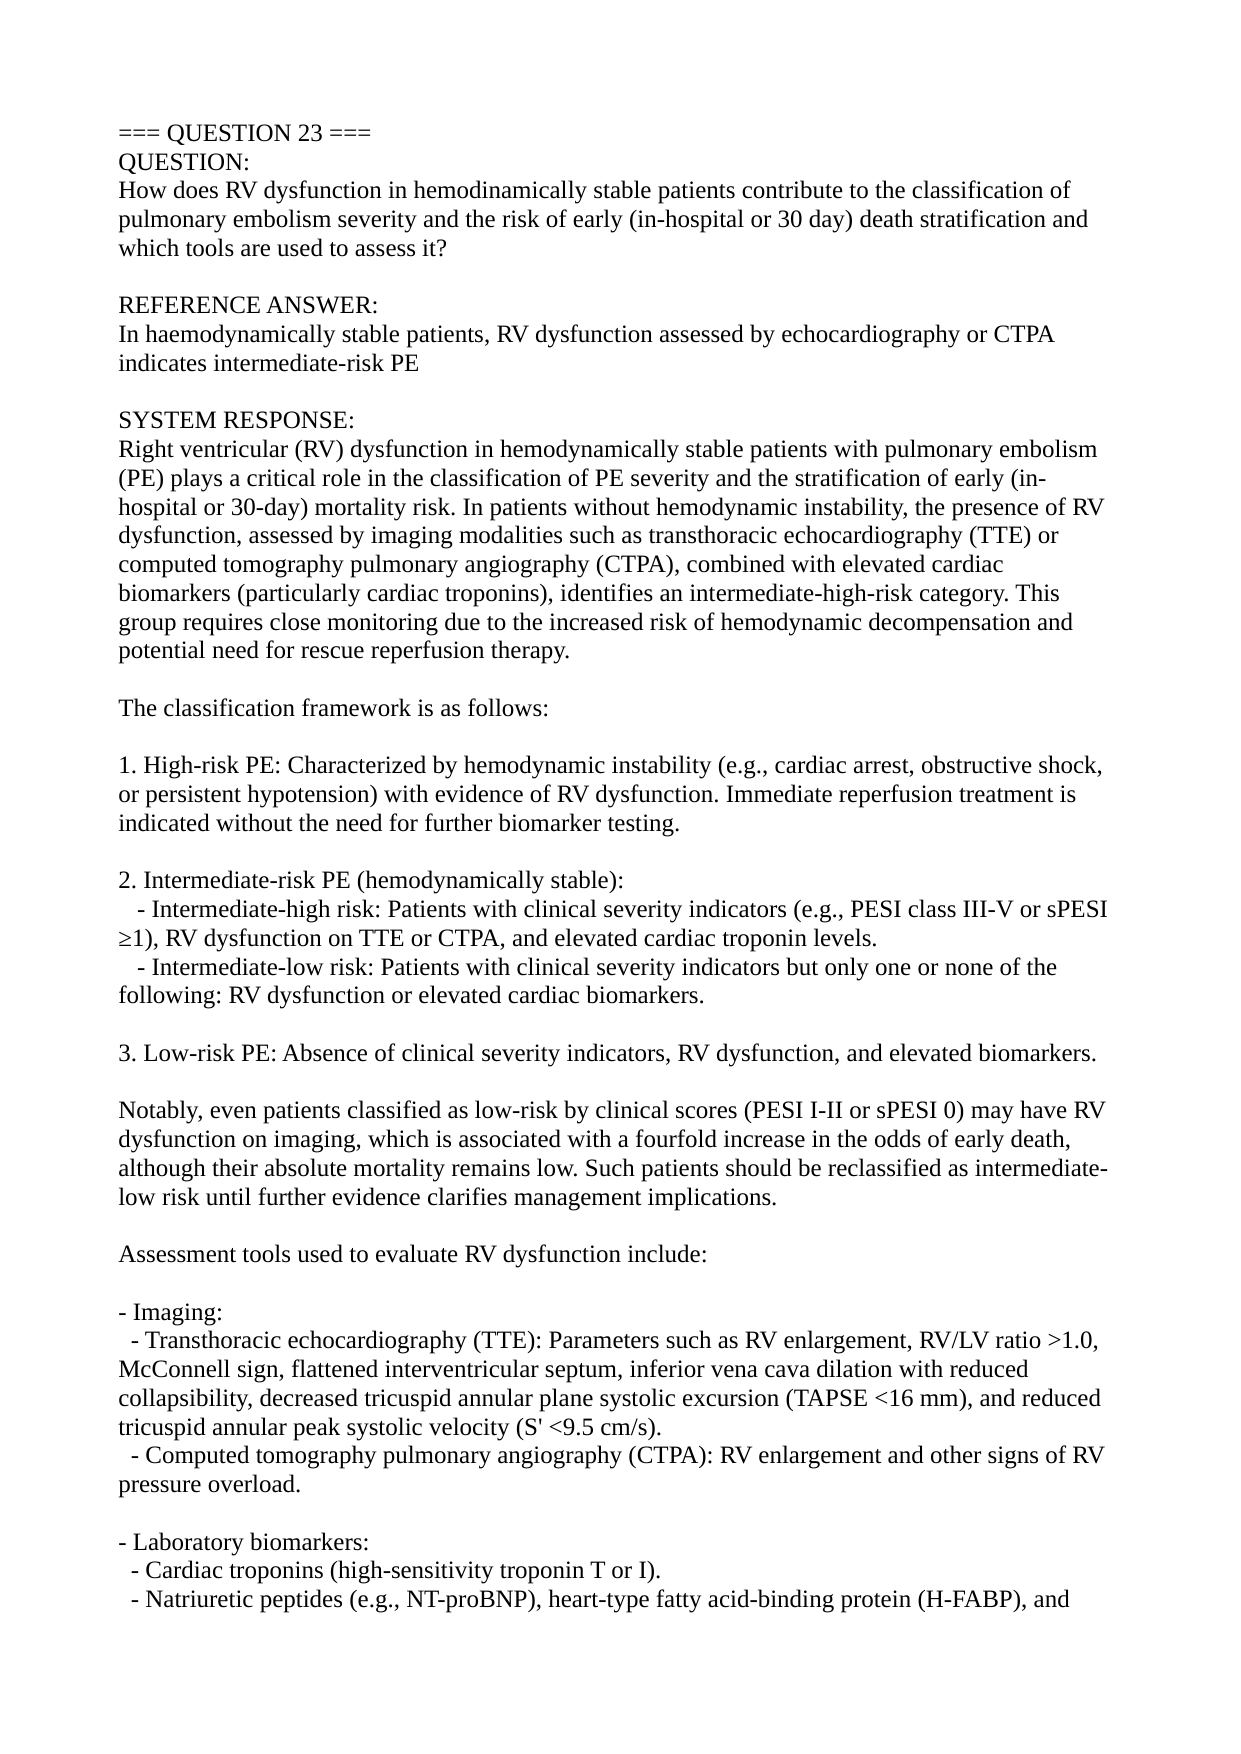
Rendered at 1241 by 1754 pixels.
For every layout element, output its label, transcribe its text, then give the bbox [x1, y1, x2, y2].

text === QUESTION 23 === QUESTION: How does RV dysfunction in hemodinamically stable patients contribute to the classification of pulmonary embolism severity and the risk of early (in-hospital or 30 day) death stratification and which tools are used to assess it? REFERENCE ANSWER: In haemodynamically stable patients, RV dysfunction assessed by echocardiography or CTPA indicates intermediate-risk PE SYSTEM RESPONSE: Right ventricular (RV) dysfunction in hemodynamically stable patients with pulmonary embolism (PE) plays a critical role in the classification of PE severity and the stratification of early (in-hospital or 30-day) mortality risk. In patients without hemodynamic instability, the presence of RV dysfunction, assessed by imaging modalities such as transthoracic echocardiography (TTE) or computed tomography pulmonary angiography (CTPA), combined with elevated cardiac biomarkers (particularly cardiac troponins), identifies an intermediate-high-risk category. This group requires close monitoring due to the increased risk of hemodynamic decompensation and potential need for rescue reperfusion therapy. The classification framework is as follows: 1. High-risk PE: Characterized by hemodynamic instability (e.g., cardiac arrest, obstructive shock, or persistent hypotension) with evidence of RV dysfunction. Immediate reperfusion treatment is indicated without the need for further biomarker testing. 2. Intermediate-risk PE (hemodynamically stable): - Intermediate-high risk: Patients with clinical severity indicators (e.g., PESI class III-V or sPESI ≥1), RV dysfunction on TTE or CTPA, and elevated cardiac troponin levels. - Intermediate-low risk: Patients with clinical severity indicators but only one or none of the following: RV dysfunction or elevated cardiac biomarkers. 3. Low-risk PE: Absence of clinical severity indicators, RV dysfunction, and elevated biomarkers. Notably, even patients classified as low-risk by clinical scores (PESI I-II or sPESI 0) may have RV dysfunction on imaging, which is associated with a fourfold increase in the odds of early death, although their absolute mortality remains low. Such patients should be reclassified as intermediate-low risk until further evidence clarifies management implications. Assessment tools used to evaluate RV dysfunction include: - Imaging: - Transthoracic echocardiography (TTE): Parameters such as RV enlargement, RV/LV ratio >1.0, McConnell sign, flattened interventricular septum, inferior vena cava dilation with reduced collapsibility, decreased tricuspid annular plane systolic excursion (TAPSE <16 mm), and reduced tricuspid annular peak systolic velocity (S' <9.5 cm/s). - Computed tomography pulmonary angiography (CTPA): RV enlargement and other signs of RV pressure overload. - Laboratory biomarkers: - Cardiac troponins (high-sensitivity troponin T or I). - Natriuretic peptides (e.g., NT-proBNP), heart-type fatty acid-binding protein (H-FABP), and [118, 118, 1122, 1613]
